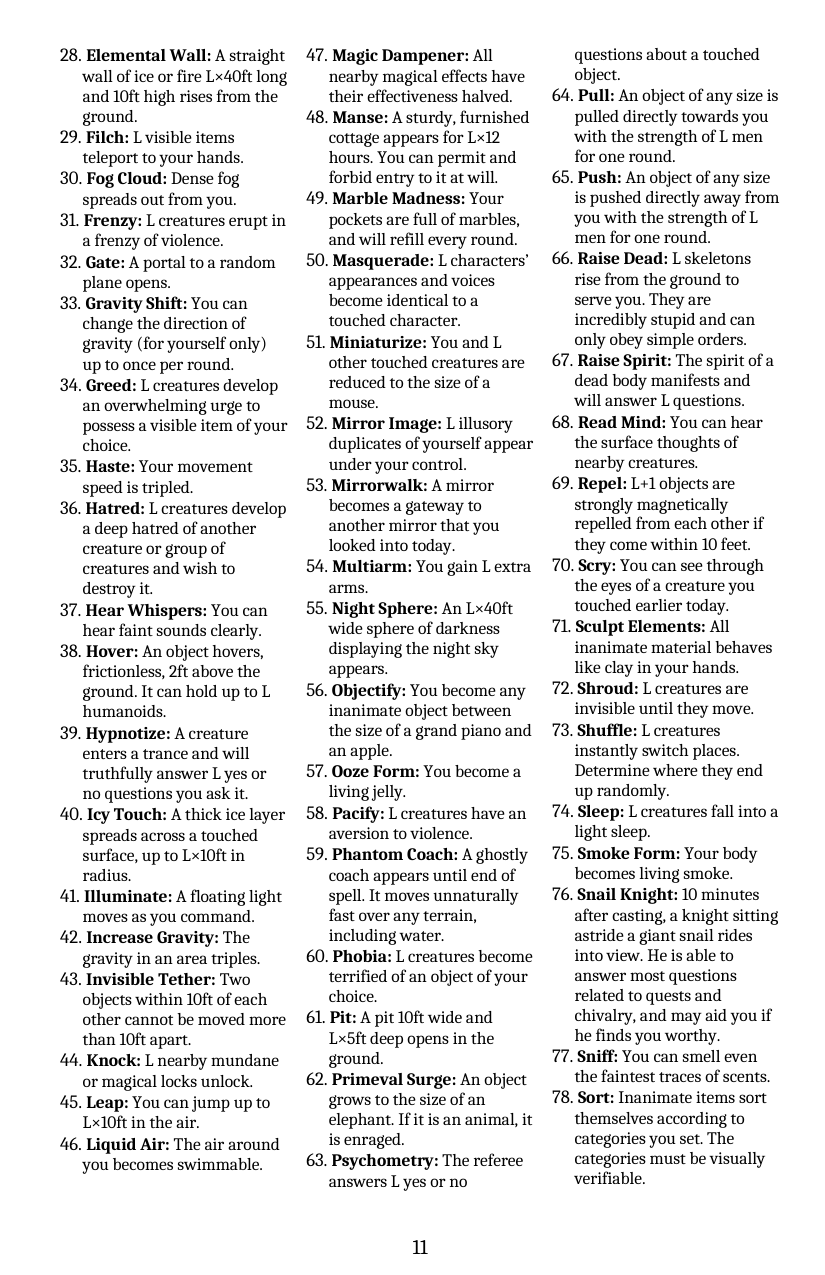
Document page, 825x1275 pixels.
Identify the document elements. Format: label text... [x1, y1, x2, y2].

list Liquid Air: The air around you becomes swimmable. [60, 1133, 288, 1175]
list Mirror Image: L illusory duplicates of yourself appear under your control. [306, 413, 534, 474]
list Scry: You can see through the eyes of a creature you touched earlier today. [552, 554, 780, 616]
list Raise Dead: L skeletons rise from the ground to serve you. They are incredibly stupid and can only obey simple orders. [552, 248, 780, 350]
list Smoke Form: Your body becomes living smoke. [552, 842, 780, 884]
list Elemental Wall: A straight wall of ice or fire L×40ft long and 10ft high rises from the ground. [60, 45, 288, 127]
list Pit: A pit 10ft wide and L×5ft deep opens in the ground. [306, 1007, 534, 1068]
list Hypnotize: A creature enters a trance and will truthfully answer L yes or no questions you ask it. [60, 722, 288, 804]
list Leap: You can jump up to L×10ft in the air. [60, 1092, 288, 1133]
list Mirrorwalk: A mirror becomes a gateway to another mirror that you looked into today. [306, 474, 534, 556]
list Primeval Surge: An object grows to the size of an elephant. If it is an animal, it is enraged. [306, 1068, 534, 1150]
list Multiarm: You gain L extra arms. [306, 556, 534, 597]
list Night Sphere: An L×40ft wide sphere of darkness displaying the night sky appears. [306, 597, 534, 679]
list Masquerade: L characters’ appearances and voices become identical to a touched character. [306, 250, 534, 331]
list Manse: A sturdy, furnished cottage appears for L×12 hours. You can permit and forbid entry to it at will. [306, 107, 534, 188]
list Sleep: L creatures fall into a light sleep. [552, 801, 780, 842]
list Ooze Form: You become a living jelly. [306, 761, 534, 802]
list Gravity Shift: You can change the direction of gravity (for yourself only) up to once per round. [60, 293, 288, 374]
list Sculpt Elements: All inanimate material behaves like clay in your hands. [552, 616, 780, 677]
list Invisible Tether: Two objects within 10ft of each other cannot be moved more than 10ft apart. [60, 968, 288, 1050]
list Increase Gravity: The gravity in an area triples. [60, 927, 288, 968]
list Repel: L+1 objects are strongly magnetically repelled from each other if they come within 10 feet. [552, 473, 780, 554]
list Knock: L nearby mundane or magical locks unlock. [60, 1050, 288, 1092]
list Read Mind: You can hear the surface thoughts of nearby creatures. [552, 411, 780, 473]
list Miniaturize: You and L other touched creatures are reduced to the size of a mouse. [306, 331, 534, 413]
list Shuffle: L creatures instantly switch places. Determine where they end up randomly. [552, 719, 780, 801]
list Shroud: L creatures are invisible until they move. [552, 677, 780, 719]
list Magic Dampener: All nearby magical effects have their effectiveness halved. [306, 45, 534, 107]
list Greed: L creatures develop an overwhelming urge to possess a visible item of your choice. [60, 374, 288, 456]
list Phantom Coach: A ghostly coach appears until end of spell. It moves unnaturally fast over any terrain, including water. [306, 844, 534, 945]
list Snail Knight: 10 minutes after casting, a knight sitting astride a giant snail rides into view. He is able to answer most questions related to quests and chivalry, and may aid you if he finds you worthy. [552, 884, 780, 1045]
list Hear Whispers: You can hear faint sounds clearly. [60, 599, 288, 641]
list Hatred: L creatures develop a deep hatred of another creature or group of creatures and wish to destroy it. [60, 497, 288, 599]
list Gate: A portal to a random plane opens. [60, 251, 288, 293]
list Illuminate: A floating light moves as you command. [60, 885, 288, 927]
list Frenzy: L creatures erupt in a frenzy of violence. [60, 210, 288, 251]
list Objectify: You become any inanimate object between the size of a grand piano and an apple. [306, 679, 534, 761]
list Filch: L visible items teleport to your hands. [60, 127, 288, 168]
list Psychometry: The referee answers L yes or no [306, 1150, 534, 1192]
list Pull: An object of any size is pulled directly towards you with the strength of L men for one round. [552, 85, 780, 167]
list Fog Cloud: Dense fog spreads out from you. [60, 168, 288, 210]
list Icy Touch: A thick ice layer spreads across a touched surface, up to L×10ft in radius. [60, 804, 288, 885]
list Hover: An object hovers, frictionless, 2ft above the ground. It can hold up to L humanoids. [60, 641, 288, 722]
list Marble Madness: Your pockets are full of marbles, and will refill every round. [306, 188, 534, 250]
list questions about a touched object. [552, 45, 780, 85]
list Raise Spirit: The spirit of a dead body manifests and will answer L questions. [552, 350, 780, 411]
list Pacify: L creatures have an aversion to violence. [306, 802, 534, 844]
list Push: An object of any size is pushed directly away from you with the strength of L men for one round. [552, 167, 780, 248]
list Phobia: L creatures become terrified of an object of your choice. [306, 945, 534, 1007]
list Haste: Your movement speed is tripled. [60, 456, 288, 497]
list Sort: Inanimate items sort themselves according to categories you set. The categories must be visually verifiable. [552, 1087, 780, 1188]
list Sniff: You can smell even the faintest traces of scents. [552, 1045, 780, 1087]
